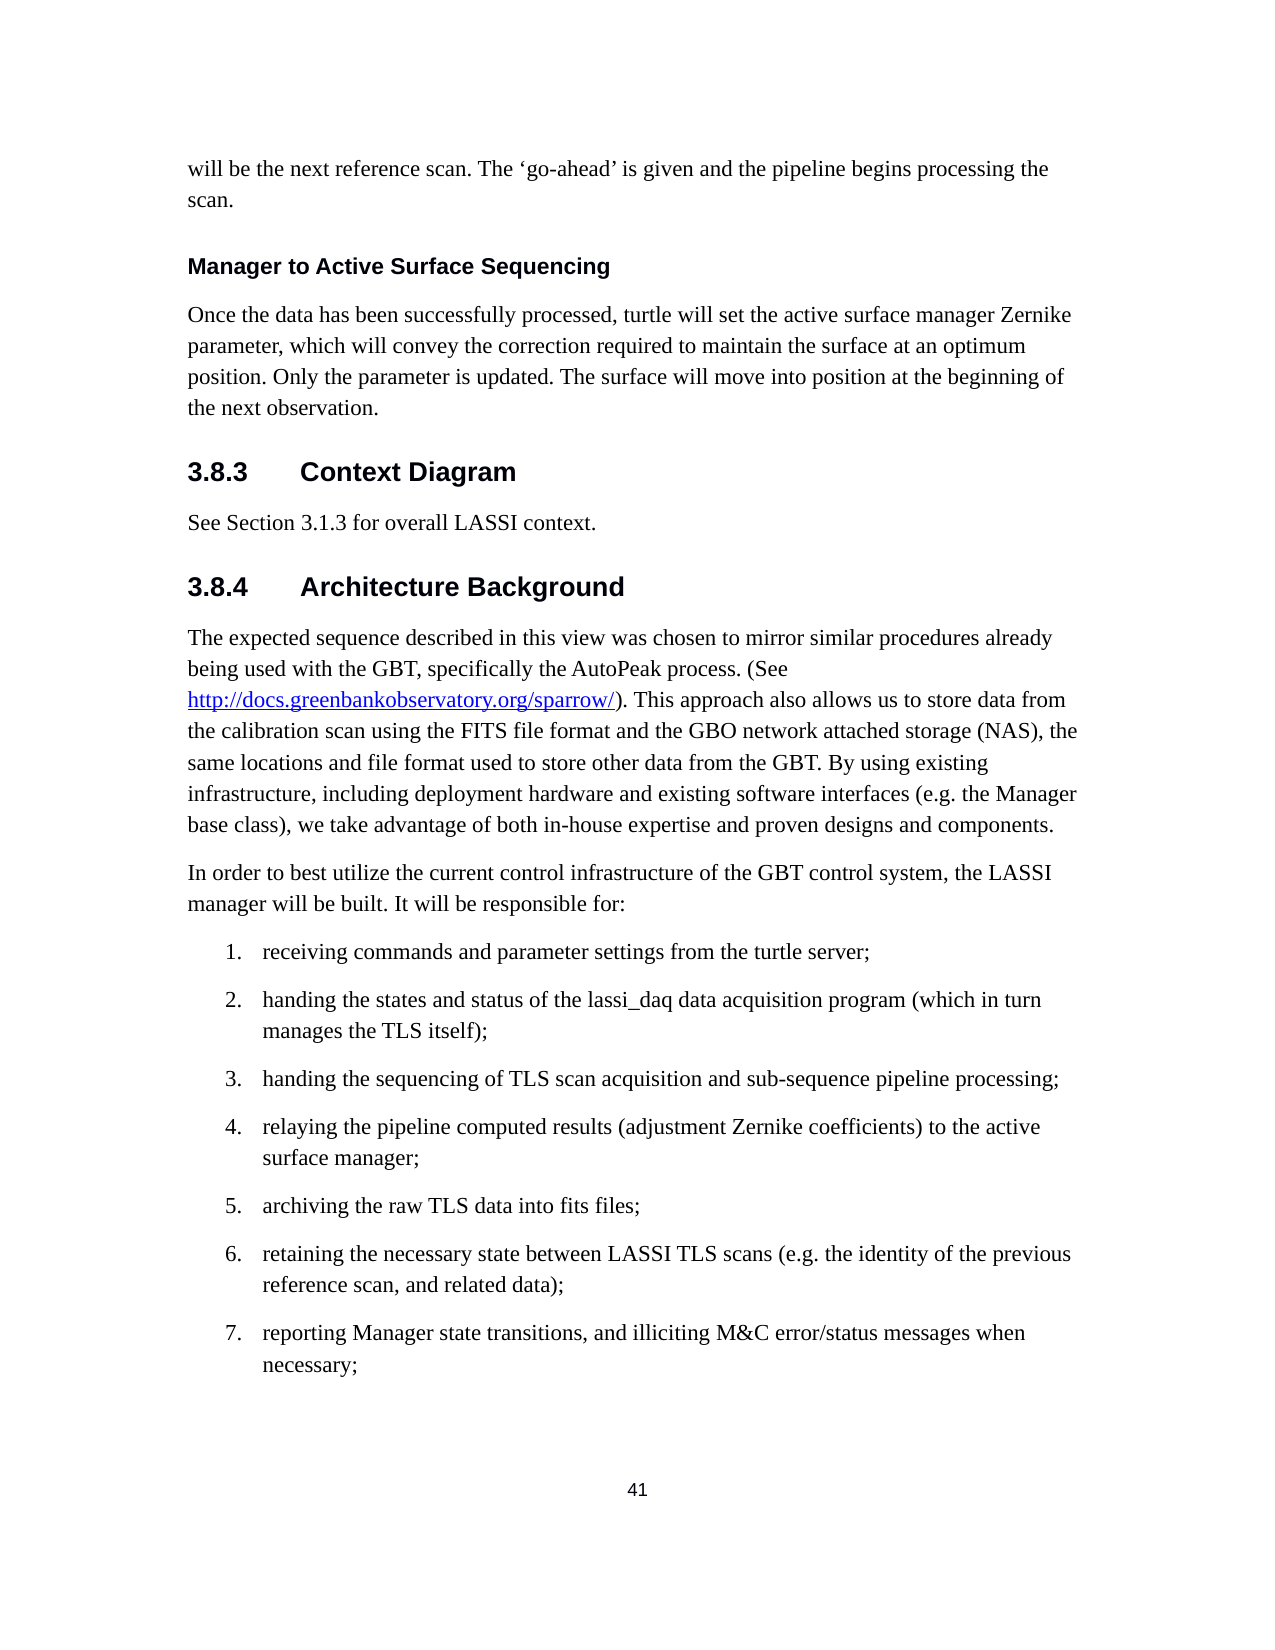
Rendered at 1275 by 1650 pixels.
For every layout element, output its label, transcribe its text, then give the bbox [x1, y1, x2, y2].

text The expected sequence described in this view was chosen to mirror similar procedures already being used with the GBT, specifically the AutoPeak process. (See http://docs.greenbankobservatory.org/sparrow/). This approach also allows us to store data from the calibration scan using the FITS file format and the GBO network attached storage (NAS), the same locations and file format used to store other data from the GBT. By using existing infrastructure, including deployment hardware and existing software interfaces (e.g. the Manager base class), we take advantage of both in-house expertise and proven designs and components. [187, 619, 1087, 837]
list retaining the necessary state between LASSI TLS scans (e.g. the identity of the previous reference scan, and related data); [225, 1235, 1087, 1298]
text See Section 3.1.3 for overall LASSI context. [187, 504, 1087, 535]
text Manager to Active Surface Sequencing [187, 244, 1087, 279]
list relaying the pipeline computed results (adjustment Zernike coefficients) to the active surface manager; [225, 1108, 1087, 1171]
list handing the sequencing of TLS scan acquisition and sub-sequence pipeline processing; [225, 1060, 1087, 1092]
text In order to best utilize the current control infrastructure of the GBT control system, the LASSI manager will be built. It will be responsible for: [187, 854, 1087, 917]
text will be the next reference scan. The ‘go-ahead’ is given and the pipeline begins processing the scan. [187, 150, 1087, 212]
list receiving commands and parameter settings from the turtle server; [225, 933, 1087, 964]
subtitle Architecture Background [187, 567, 1087, 602]
text Once the data has been successfully processed, turtle will set the active surface manager Zernike parameter, which will convey the correction required to maintain the surface at an optimum position. Only the parameter is updated. The surface will move into position at the beginning of the next observation. [187, 296, 1087, 421]
list archiving the raw TLS data into fits files; [225, 1187, 1087, 1219]
list reporting Manager state transitions, and illiciting M&C error/status messages when necessary; [225, 1314, 1087, 1377]
list handing the states and status of the lassi_daq data acquisition program (which in turn manages the TLS itself); [225, 981, 1087, 1044]
subtitle Context Diagram [187, 452, 1087, 487]
